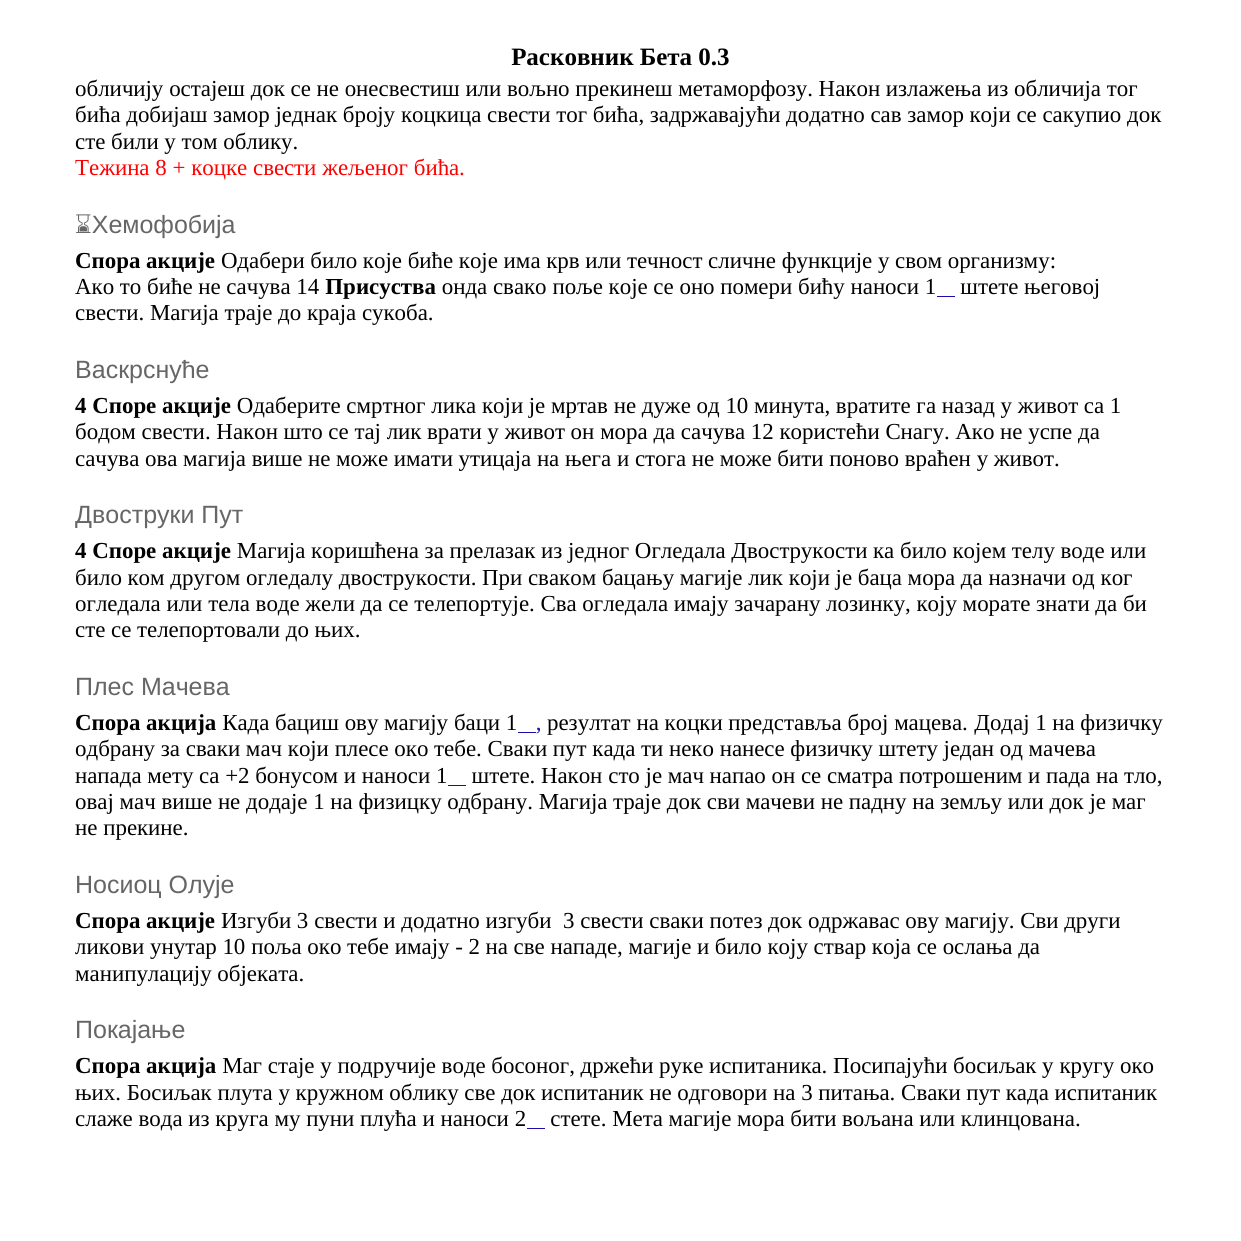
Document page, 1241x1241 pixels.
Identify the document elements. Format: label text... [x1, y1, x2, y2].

text 4 Споре акције Одаберите смртног лика који је мртав не дуже од 10 минута, вратите га назад у живот са 1 бодом свести. Након што се тај лик врати у живот он мора да сачува 12 користећи Снагу. Ако не успе да сачува ова магија више не може имати утицаја на њега и стога не може бити поново враћен у живот. [75, 392, 1166, 471]
subtitle ⌛️Хемофобија [75, 209, 1166, 238]
subtitle Покајање [75, 1015, 1166, 1044]
text 4 Споре акције Магија коришћена за прелазак из једног Огледала Двострукости ка било којем телу воде или било ком другом огледалу двострукости. При сваком бацању магије лик који је баца мора да назначи од ког огледала или тела воде жели да се телепортује. Сва огледала имају зачарану лозинку, коју морате знати да би сте се телепортовали до њих. [75, 537, 1166, 643]
subtitle Васкрснуће [75, 355, 1166, 384]
subtitle Носиоц Олује [75, 870, 1166, 899]
text Тежина 8 + коцке свести жељеног бића. [75, 154, 1166, 180]
text Спора акције Изгуби 3 свести и додатно изгуби 3 свести сваки потез док одржавас ову магију. Сви други ликови унутар 10 поља око тебе имају - 2 на све нападе, магије и било коју ствар која се ослања да манипулацију објеката. [75, 907, 1166, 986]
text Спора акције Одабери било које биће које има крв или течност сличне функције у свом организму: [75, 247, 1166, 273]
text Ако то биће не сачува 14 Присуства онда свако поље које се оно помери бићу наноси 1🎲 штете његовој свести. Магија траје до краја сукоба. [75, 273, 1166, 326]
subtitle Плес Мачева [75, 672, 1166, 701]
text Спора акција Маг стаје у подручије воде босоног, држећи руке испитаника. Посипајући босиљак у кругу око њих. Босиљак плута у кружном облику све док испитаник не одговори на 3 питања. Сваки пут када испитаник слаже вода из круга му пуни плућа и наноси 2🎲 стете. Мета магије мора бити вољана или клинцована. [75, 1052, 1166, 1131]
subtitle Двоструки Пут [75, 500, 1166, 529]
text Спора акција Када бациш ову магију баци 1🎲, резултат на коцки представља број мацева. Додај 1 на физичку одбрану за сваки мач који плесе око тебе. Сваки пут када ти неко нанесе физичку штету један од мачева напада мету са +2 бонусом и наноси 1🎲 штете. Након сто је мач напао он се сматра потрошеним и пада на тло, овај мач више не додаје 1 на физицку одбрану. Магија траје док сви мачеви не падну на земљу или док је маг не прекине. [75, 709, 1166, 841]
text обличију остајеш док се не онесвестиш или вољно прекинеш метаморфозу. Након излажења из обличија тог бића добијаш замор једнак броју коцкица свести тог бића, задржавајући додатно сав замор који се сакупио док сте били у том облику. [75, 75, 1166, 154]
